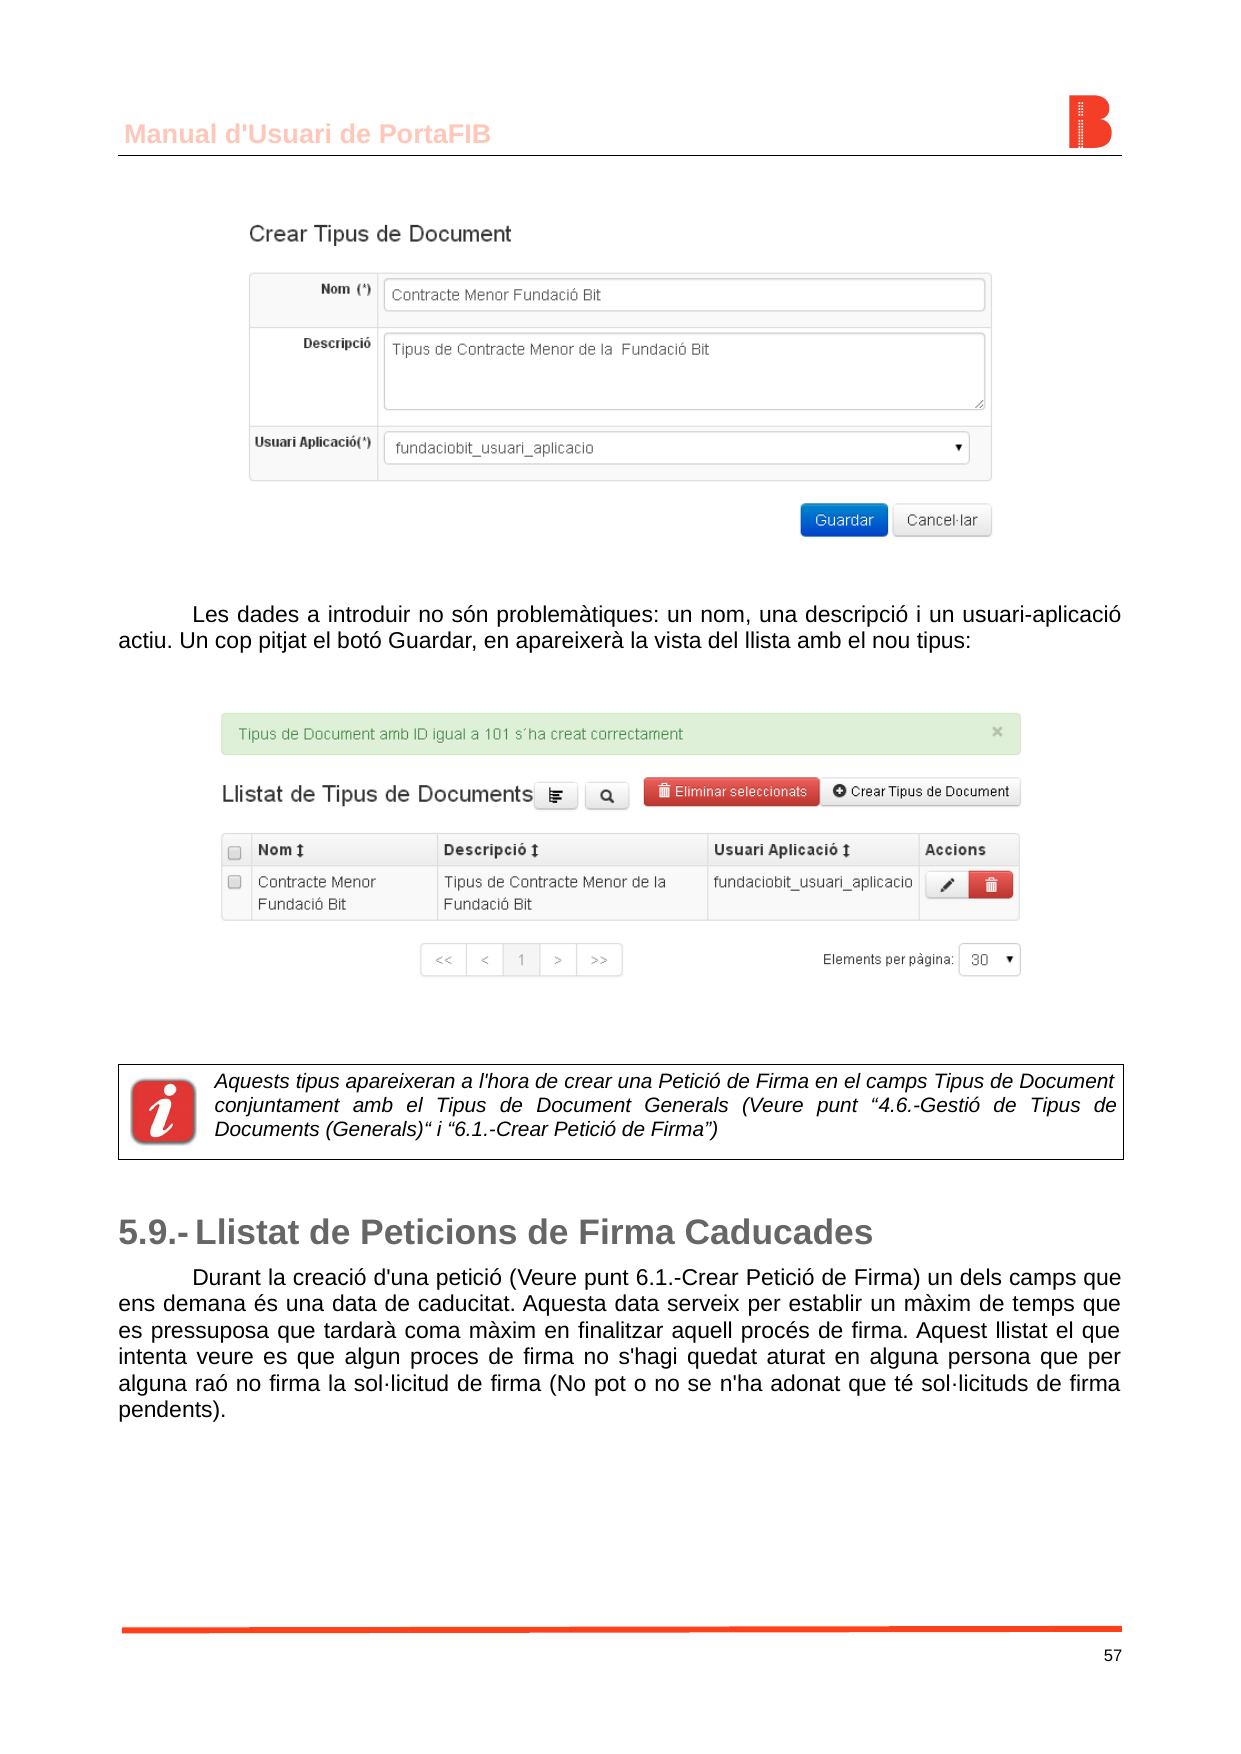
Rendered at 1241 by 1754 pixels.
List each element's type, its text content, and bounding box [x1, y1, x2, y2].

picture [1063, 94, 1117, 150]
picture [239, 215, 1002, 550]
subtitle Llistat de Peticions de Firma Caducades [118, 1211, 1122, 1252]
text Durant la creació d'una petició (Veure punt 6.1.-Crear Petició de Firma) un dels camps que ens demana és una data de caducitat. Aquesta data serveix per establir un màxim de temps que es pressuposa que tardarà coma màxim en finalitzar aquell procés de firma. Aquest llistat el que intenta veure es que algun proces de firma no s'hagi quedat aturat en alguna persona que per alguna raó no firma la sol·licitud de firma (No pot o no se n'ha adonat que té sol·licituds de firma pendents). [118, 1264, 1122, 1422]
picture [209, 704, 1031, 1012]
text Les dades a introduir no són problemàtiques: un nom, una descripció i un usuari-aplicació actiu. Un cop pitjat el botó Guardar, en apareixerà la vista del llista amb el nou tipus: [118, 601, 1122, 653]
table_header [119, 1065, 209, 1159]
picture [129, 1077, 198, 1146]
table_header Aquests tipus apareixeran a l'hora de crear una Petició de Firma en el camps Tipus de Document conjuntament amb el Tipus de Document Generals (Veure punt “4.6.-Gestió de Tipus de Documents (Generals)“ i “6.1.-Crear Petició de Firma”) [209, 1065, 1123, 1159]
